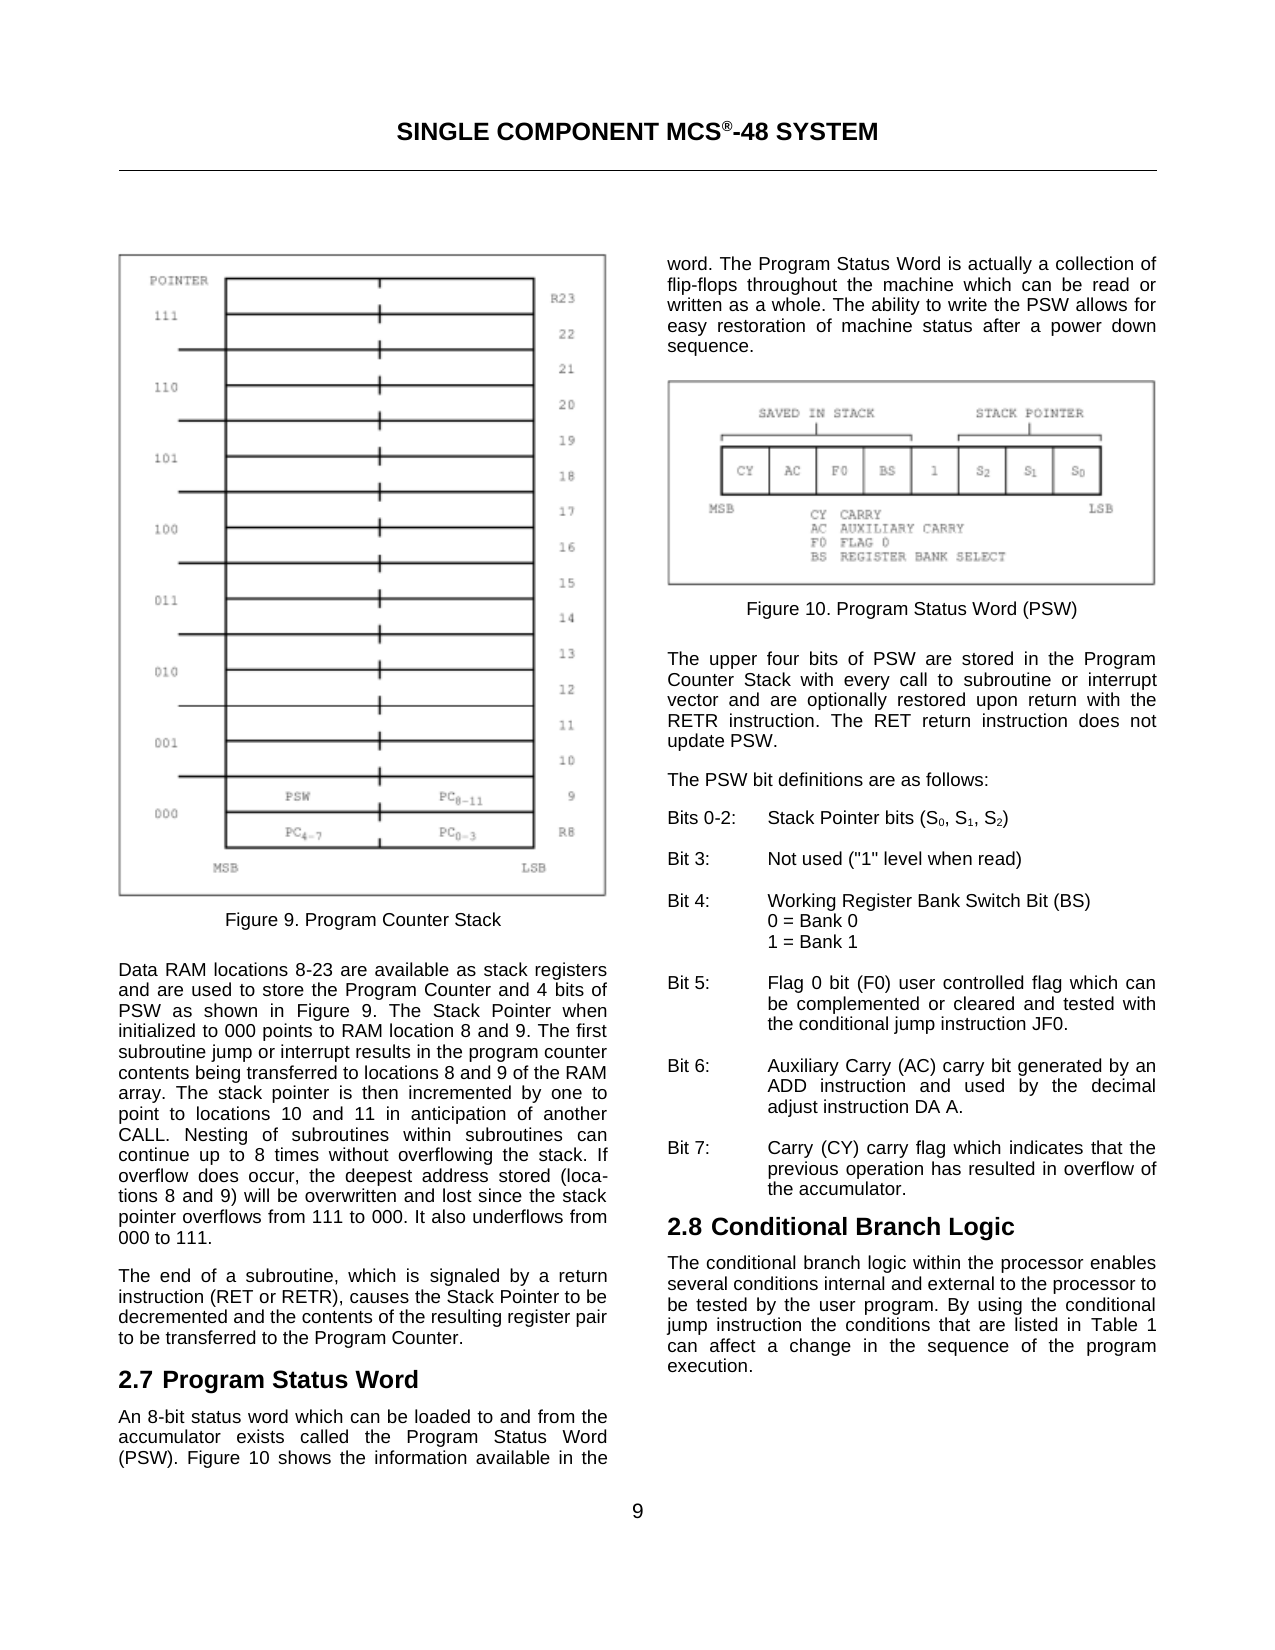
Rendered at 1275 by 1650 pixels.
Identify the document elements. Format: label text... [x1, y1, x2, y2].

table_cell Flag 0 bit (F0) user controlled flag which can be complemented or cleared and tested with the conditional jump instruction JF0. [767, 973, 1157, 1056]
table_header Bits 0-2: [667, 808, 767, 849]
text Data RAM locations 8-23 are available as stack registers and are used to store the Program Counter and 4 bits of PSW as shown in 9. The Stack Pointer when initialized to 000 points to RAM location 8 and 9. The first subroutine jump or interrupt results in the program counter contents being transferred to locations 8 and 9 of the RAM array. The stack pointer is then incremented by one to point to locations 10 and 11 in anticipation of another CALL. Nesting of subroutines within subroutines can continue up to 8 times without overflowing the stack. If overflow does occur, the deepest address stored (loca­tions 8 and 9) will be overwritten and lost since the stack pointer overflows from 111 to 000. It also underflows from 000 to 111. [118, 930, 608, 1248]
picture [118, 253, 608, 898]
table_cell Bit 5: [667, 973, 767, 1056]
text The end of a subroutine, which is signaled by a return instruction (RET or RETR), causes the Stack Pointer to be decremented and the contents of the resulting register pair to be transferred to the Program Counter. [118, 1266, 608, 1348]
text Figure 9. Program Counter Stack [118, 898, 608, 930]
text The PSW bit definitions are as follows: [667, 770, 1157, 790]
table_cell Bit 3: [667, 849, 767, 891]
table_cell Carry (CY) carry flag which indicates that the previous operation has resulted in overflow of the accumulator. [767, 1138, 1157, 1200]
table_header Stack Pointer bits (S0, S1, S2) [767, 808, 1157, 849]
text An 8-bit status word which can be loaded to and from the accumulator exists called the Program Status Word (PSW). 10 shows the information available in the [118, 1407, 608, 1468]
table_cell Bit 4: [667, 891, 767, 973]
table_cell Bit 6: [667, 1056, 767, 1138]
text word. The Program Status Word is actually a collection of flip-flops throughout the machine which can be read or written as a whole. The ability to write the PSW allows for easy restoration of machine status after a power down sequence. [667, 254, 1157, 357]
table_cell Bit 7: [667, 1138, 767, 1200]
picture [667, 380, 1157, 587]
table_cell Auxiliary Carry (AC) carry bit generated by an ADD instruction and used by the decimal adjust instruction DA A. [767, 1056, 1157, 1138]
table_cell Not used ("1" level when read) [767, 849, 1157, 891]
subtitle Program Status Word [118, 1366, 608, 1394]
text Figure 10. Program Status Word (PSW) [667, 587, 1157, 619]
text The upper four bits of PSW are stored in the Program Counter Stack with every call to subroutine or interrupt vector and are optionally restored upon return with the RETR instruction. The RET return instruction does not update PSW. [667, 619, 1157, 752]
text The conditional branch logic within the processor enables several conditions internal and external to the processor to be tested by the user program. By using the conditional jump instruction the conditions that are listed in 1 can affect a change in the sequence of the program execution. [667, 1253, 1157, 1377]
table_cell Working Register Bank Switch Bit (BS) 0 = Bank 0 1 = Bank 1 [767, 891, 1157, 973]
subtitle Conditional Branch Logic [667, 1213, 1157, 1241]
